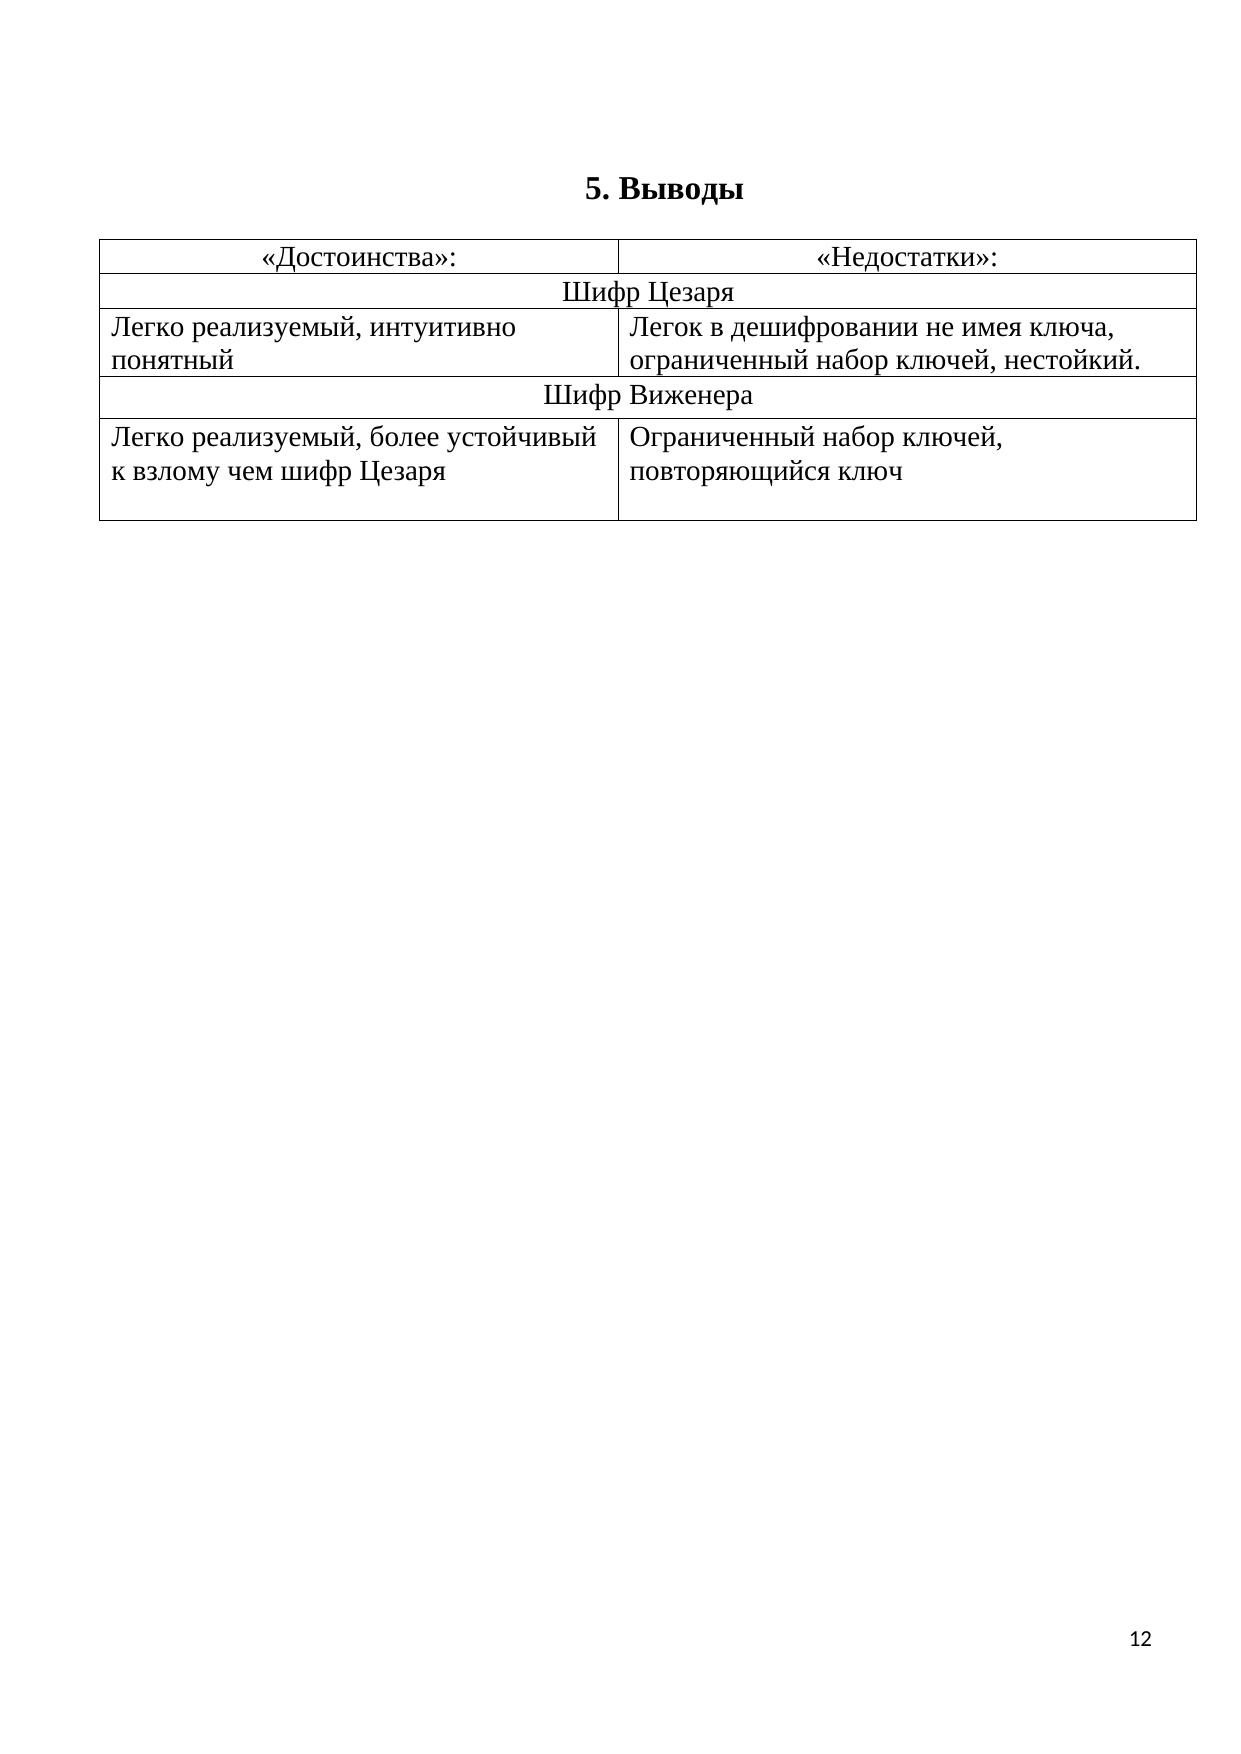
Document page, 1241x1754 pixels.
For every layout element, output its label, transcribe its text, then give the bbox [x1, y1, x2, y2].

table_header «Достоинства»: [100, 240, 618, 273]
table_cell Легок в дешифровании не имея ключа, ограниченный набор ключей, нестойкий. [619, 309, 1196, 376]
table_cell Легко реализуемый, интуитивно понятный [100, 309, 618, 376]
table_cell Шифр Виженера [100, 377, 1196, 418]
subtitle 5. Выводы [177, 168, 1152, 206]
table_cell Легко реализуемый, более устойчивый к взлому чем шифр Цезаря [100, 419, 618, 520]
table_header «Недостатки»: [619, 240, 1196, 273]
table_cell Шифр Цезаря [100, 274, 1196, 308]
table_cell Ограниченный набор ключей, повторяющийся ключ [619, 419, 1196, 520]
